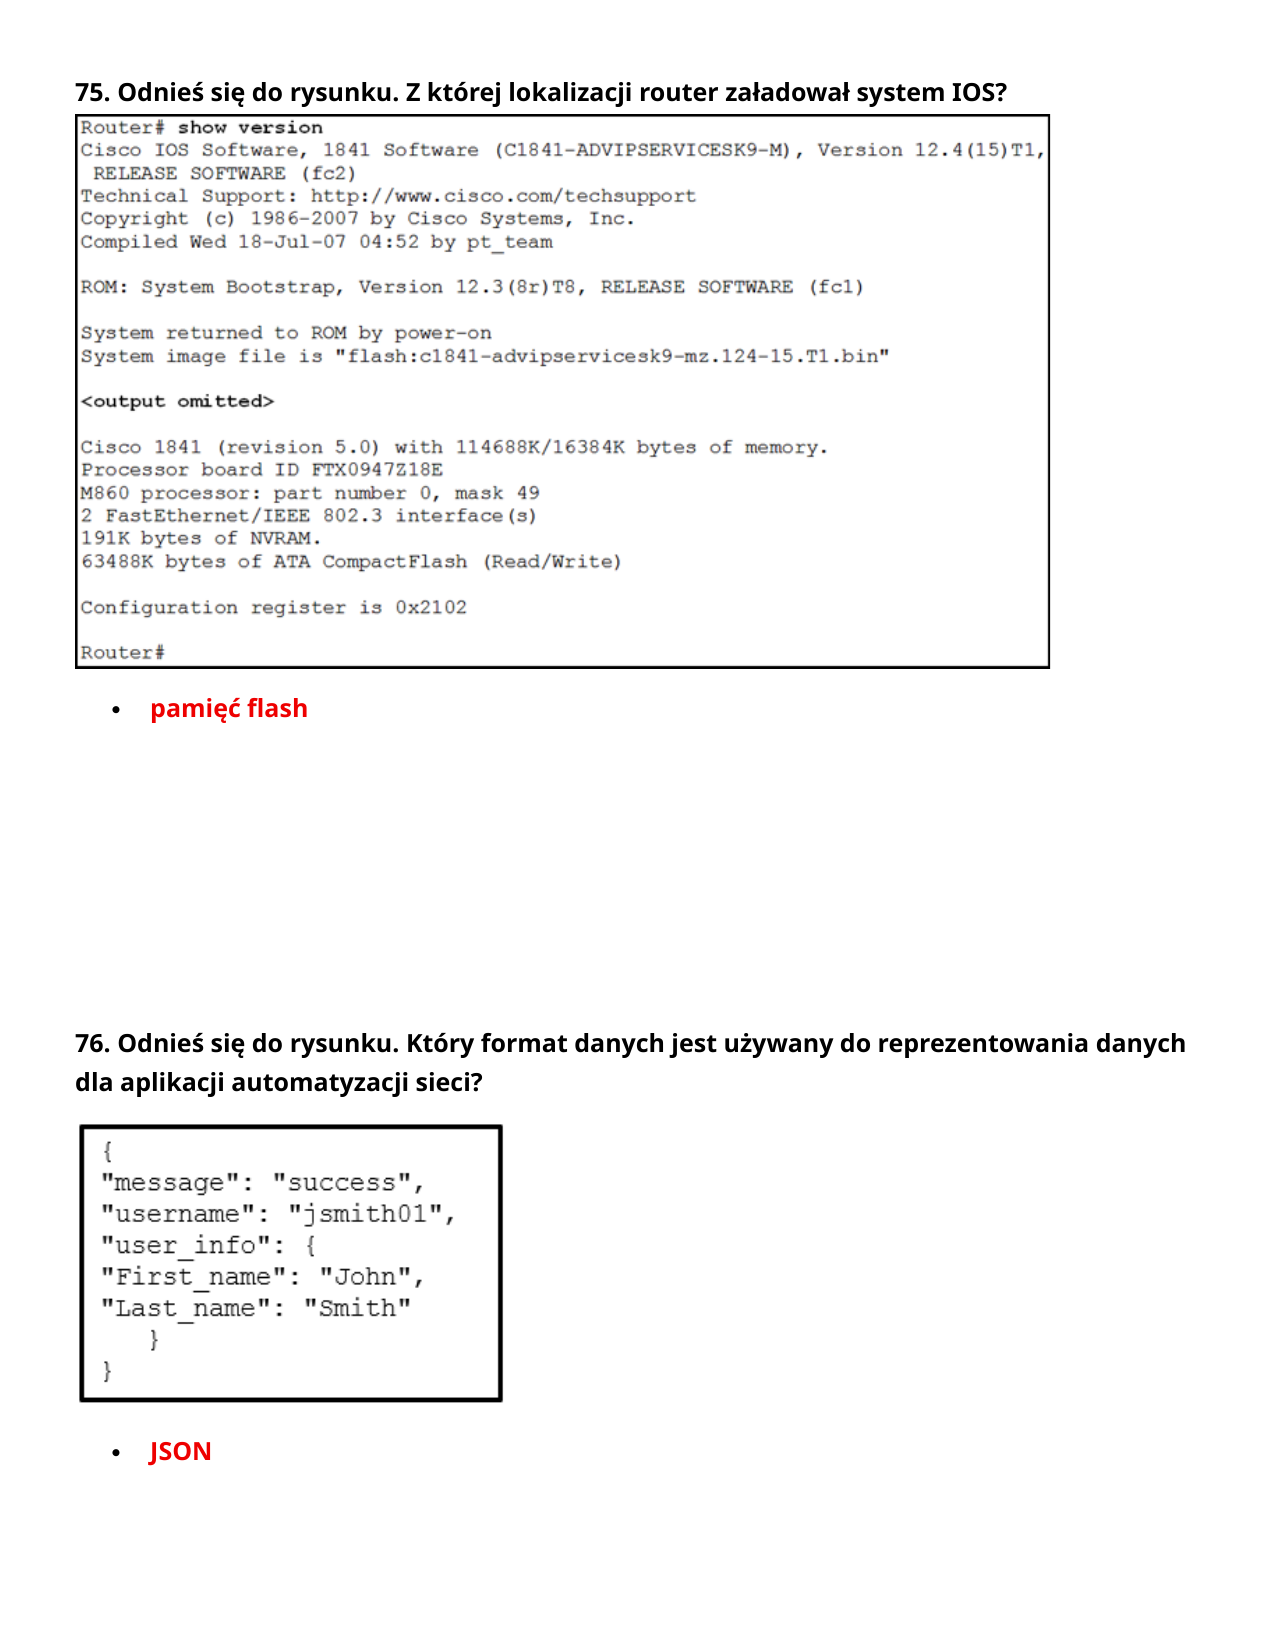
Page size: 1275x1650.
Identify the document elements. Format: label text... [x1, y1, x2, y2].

text 75. Odnieś się do rysunku. Z której lokalizacji router załadował system IOS? [75, 75, 1200, 669]
list JSON [112, 1434, 1200, 1468]
list pamięć flash [112, 691, 1200, 725]
text 76. Odnieś się do rysunku. Który format danych jest używany do reprezentowania danych dla aplikacji automatyzacji sieci? [75, 1026, 1200, 1099]
